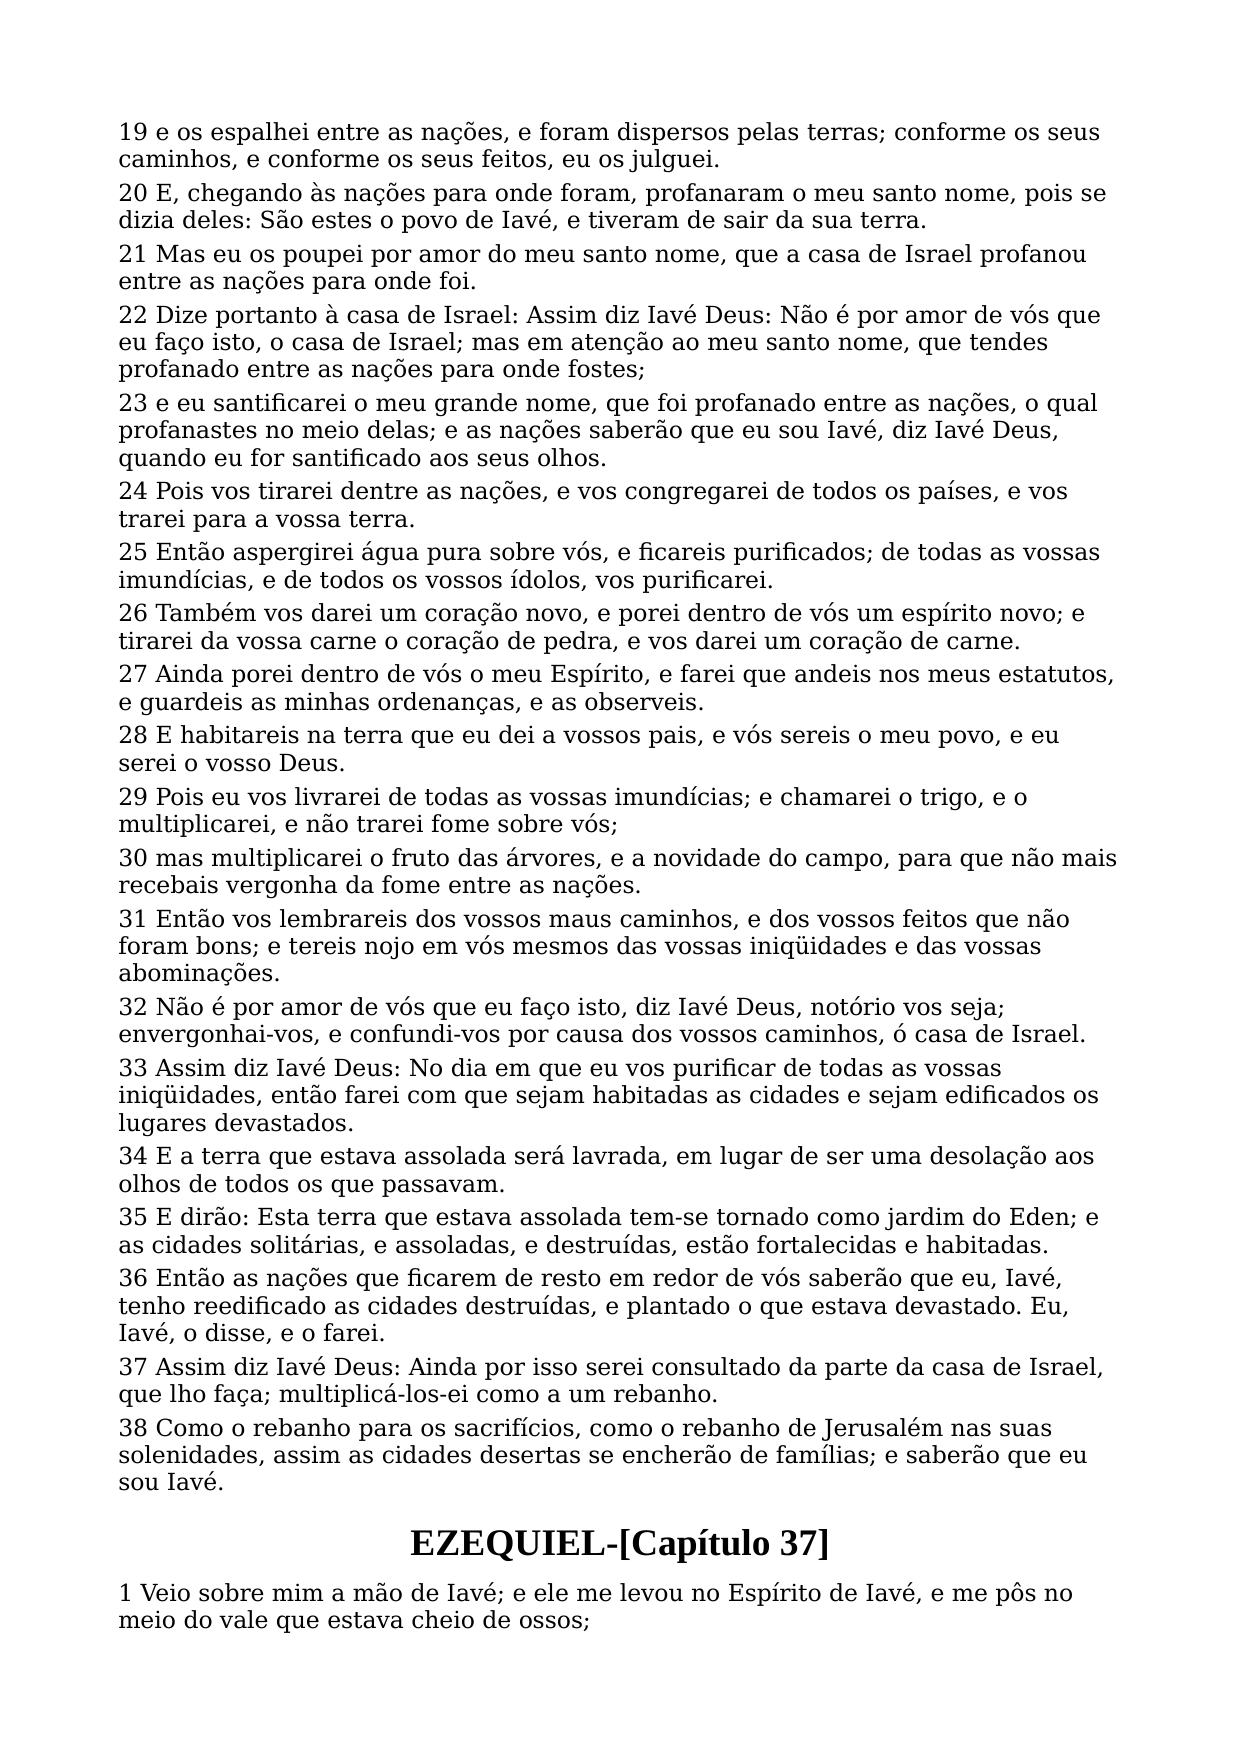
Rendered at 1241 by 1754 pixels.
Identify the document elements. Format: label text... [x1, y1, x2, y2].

text 19 e os espalhei entre as nações, e foram dispersos pelas terras; conforme os seus caminhos, e conforme os seus feitos, eu os julguei. [118, 118, 1122, 173]
subtitle EZEQUIEL-[Capítulo 37] [118, 1520, 1122, 1563]
text 34 E a terra que estava assolada será lavrada, em lugar de ser uma desolação aos olhos de todos os que passavam. [118, 1143, 1122, 1197]
text 26 Também vos darei um coração novo, e porei dentro de vós um espírito novo; e tirarei da vossa carne o coração de pedra, e vos darei um coração de carne. [118, 600, 1122, 654]
text 38 Como o rebanho para os sacrifícios, como o rebanho de Jerusalém nas suas solenidades, assim as cidades desertas se encherão de famílias; e saberão que eu sou Iavé. [118, 1414, 1122, 1496]
text 28 E habitareis na terra que eu dei a vossos pais, e vós sereis o meu povo, e eu serei o vosso Deus. [118, 722, 1122, 777]
text 29 Pois eu vos livrarei de todas as vossas imundícias; e chamarei o trigo, e o multiplicarei, e não trarei fome sobre vós; [118, 783, 1122, 838]
text 21 Mas eu os poupei por amor do meu santo nome, que a casa de Israel profanou entre as nações para onde foi. [118, 240, 1122, 295]
text 27 Ainda porei dentro de vós o meu Espírito, e farei que andeis nos meus estatutos, e guardeis as minhas ordenanças, e as observeis. [118, 661, 1122, 716]
text 31 Então vos lembrareis dos vossos maus caminhos, e dos vossos feitos que não foram bons; e tereis nojo em vós mesmos das vossas iniqüidades e das vossas abominações. [118, 905, 1122, 987]
text 22 Dize portanto à casa de Israel: Assim diz Iavé Deus: Não é por amor de vós que eu faço isto, o casa de Israel; mas em atenção ao meu santo nome, que tendes profanado entre as nações para onde fostes; [118, 301, 1122, 383]
text 25 Então aspergirei água pura sobre vós, e ficareis purificados; de todas as vossas imundícias, e de todos os vossos ídolos, vos purificarei. [118, 539, 1122, 593]
text 37 Assim diz Iavé Deus: Ainda por isso serei consultado da parte da casa de Israel, que lho faça; multiplicá-los-ei como a um rebanho. [118, 1353, 1122, 1408]
text 23 e eu santificarei o meu grande nome, que foi profanado entre as nações, o qual profanastes no meio delas; e as nações saberão que eu sou Iavé, diz Iavé Deus, quando eu for santificado aos seus olhos. [118, 389, 1122, 471]
text 30 mas multiplicarei o fruto das árvores, e a novidade do campo, para que não mais recebais vergonha da fome entre as nações. [118, 844, 1122, 899]
text 20 E, chegando às nações para onde foram, profanaram o meu santo nome, pois se dizia deles: São estes o povo de Iavé, e tiveram de sair da sua terra. [118, 179, 1122, 234]
text 1 Veio sobre mim a mão de Iavé; e ele me levou no Espírito de Iavé, e me pôs no meio do vale que estava cheio de ossos; [118, 1579, 1122, 1634]
text 32 Não é por amor de vós que eu faço isto, diz Iavé Deus, notório vos seja; envergonhai-vos, e confundi-vos por causa dos vossos caminhos, ó casa de Israel. [118, 993, 1122, 1048]
text 36 Então as nações que ficarem de resto em redor de vós saberão que eu, Iavé, tenho reedificado as cidades destruídas, e plantado o que estava devastado. Eu, Iavé, o disse, e o farei. [118, 1265, 1122, 1347]
text 35 E dirão: Esta terra que estava assolada tem-se tornado como jardim do Eden; e as cidades solitárias, e assoladas, e destruídas, estão fortalecidas e habitadas. [118, 1204, 1122, 1258]
text 24 Pois vos tirarei dentre as nações, e vos congregarei de todos os países, e vos trarei para a vossa terra. [118, 478, 1122, 532]
text 33 Assim diz Iavé Deus: No dia em que eu vos purificar de todas as vossas iniqüidades, então farei com que sejam habitadas as cidades e sejam edificados os lugares devastados. [118, 1054, 1122, 1136]
